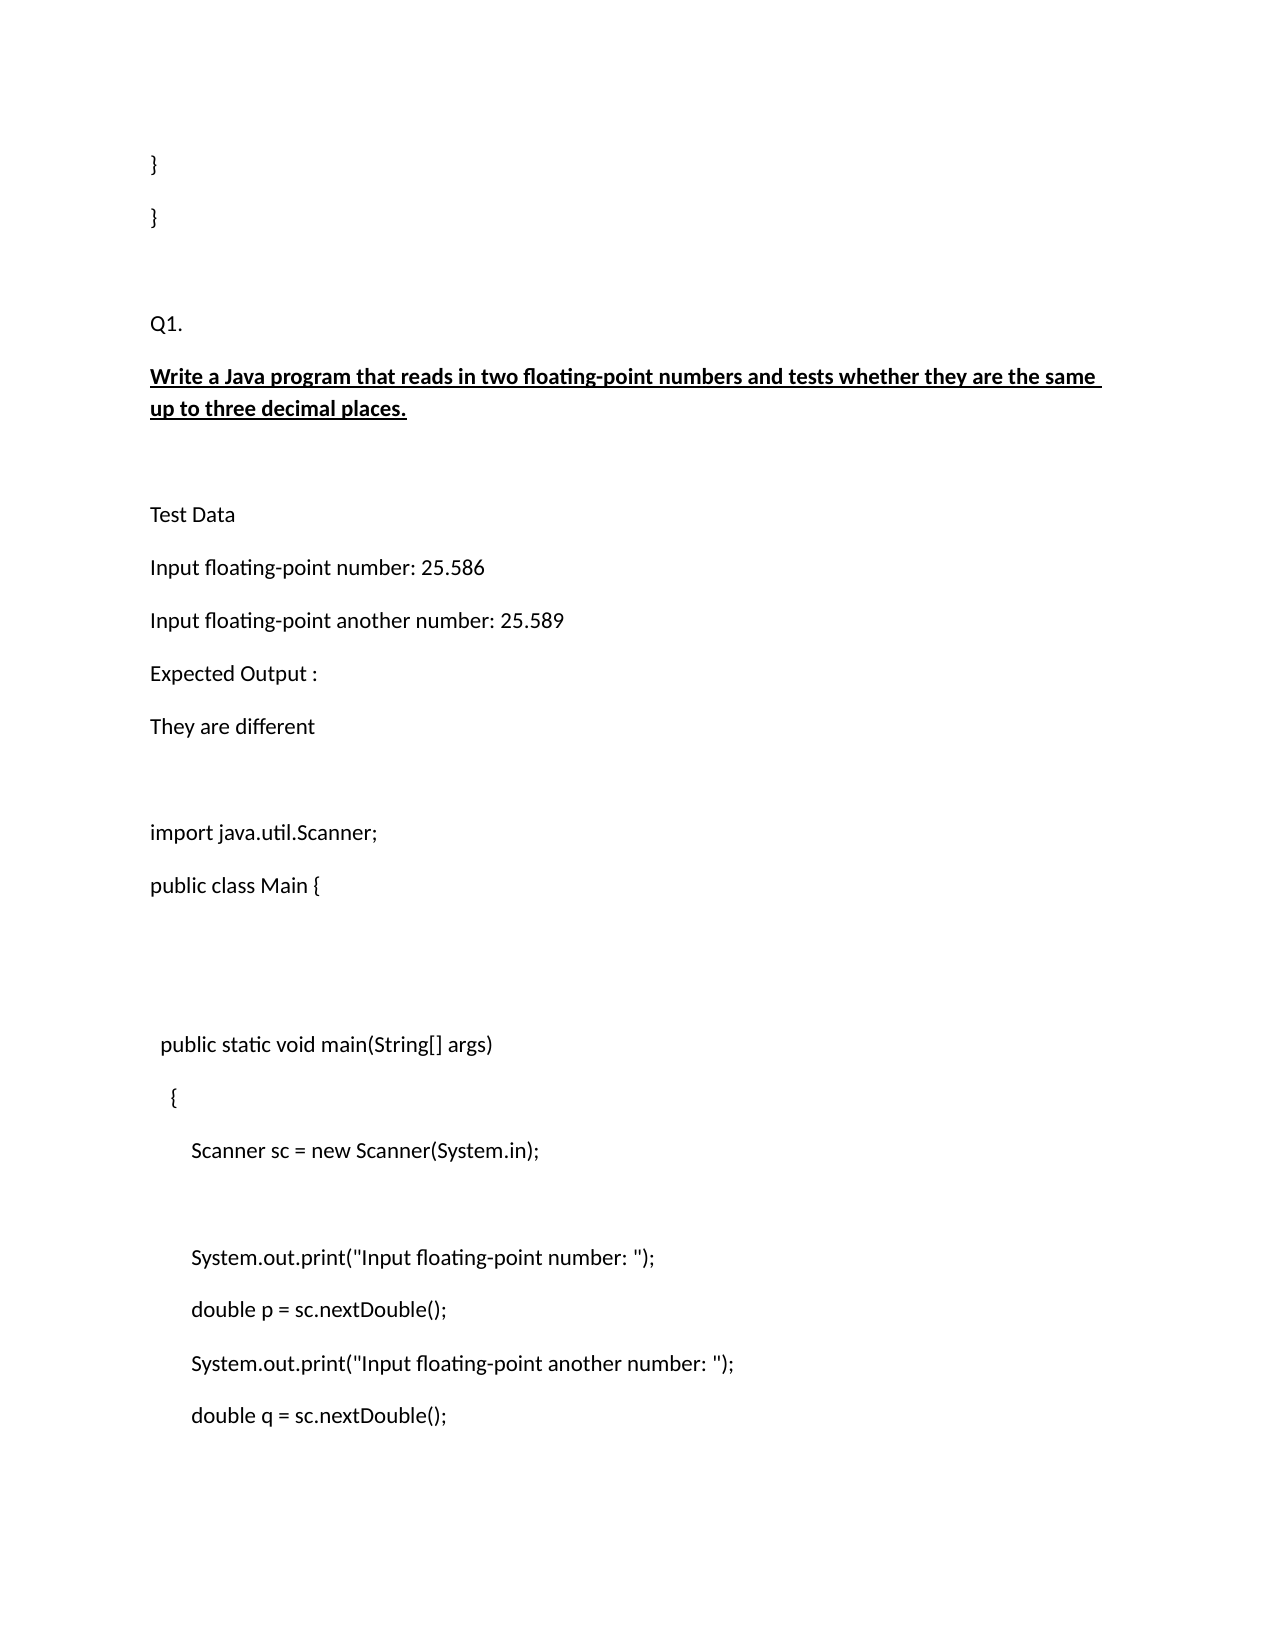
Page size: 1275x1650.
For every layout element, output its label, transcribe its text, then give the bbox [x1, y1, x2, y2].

text Input floating-point number: 25.586 [150, 553, 1125, 581]
text System.out.print("Input floating-point another number: "); [150, 1349, 1125, 1377]
text double p = sc.nextDouble(); [150, 1296, 1125, 1324]
text { [150, 1083, 1125, 1112]
text Scanner sc = new Scanner(System.in); [150, 1137, 1125, 1164]
text import java.util.Scanner; [150, 818, 1125, 846]
text } [150, 150, 1125, 178]
text double q = sc.nextDouble(); [150, 1402, 1125, 1430]
text Q1. [150, 309, 1125, 337]
text Test Data [150, 500, 1125, 528]
text public static void main(String[] args) [150, 1031, 1125, 1058]
text Input floating-point another number: 25.589 [150, 606, 1125, 634]
text Expected Output : [150, 659, 1125, 687]
text public class Main { [150, 871, 1125, 899]
text Write a Java program that reads in two floating-point numbers and tests whether they are the same up to three decimal places. [150, 362, 1125, 422]
text } [150, 203, 1125, 231]
text System.out.print("Input floating-point number: "); [150, 1243, 1125, 1271]
text They are different [150, 712, 1125, 740]
